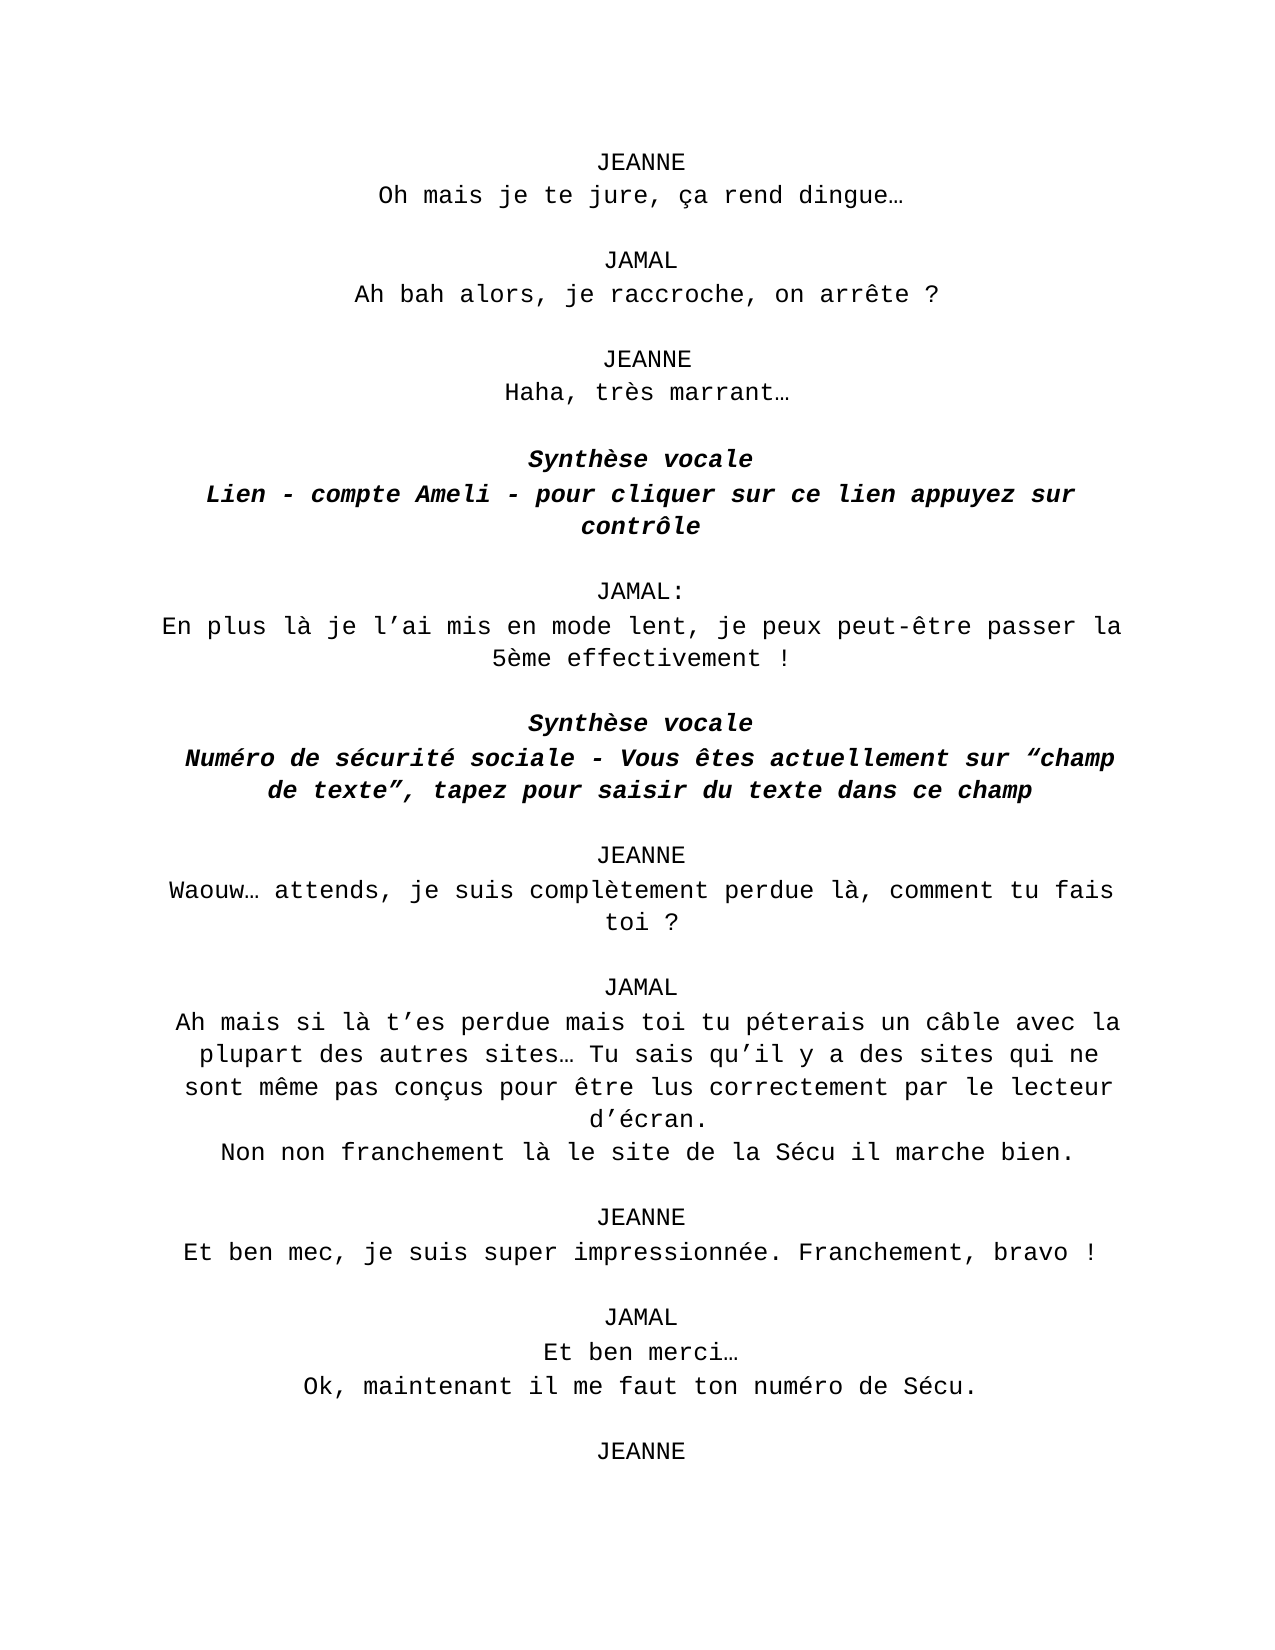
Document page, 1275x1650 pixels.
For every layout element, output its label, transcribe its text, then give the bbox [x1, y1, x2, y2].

text JAMAL [156, 1304, 1125, 1333]
text JAMAL [156, 247, 1125, 276]
text Ah bah alors, je raccroche, on arrête ? [169, 282, 1125, 310]
text Lien - compte Ameli - pour cliquer sur ce lien appuyez sur contrôle [156, 481, 1125, 542]
text JAMAL [156, 975, 1125, 1003]
text Haha, très marrant… [169, 379, 1125, 408]
text JEANNE [156, 150, 1125, 178]
text Waouw… attends, je suis complètement perdue là, comment tu fais toi ? [158, 877, 1125, 938]
text Et ben mec, je suis super impressionnée. Franchement, bravo ! [156, 1239, 1125, 1268]
text Numéro de sécurité sociale - Vous êtes actuellement sur “champ de texte”, tapez pour saisir du texte dans ce champ [175, 745, 1125, 806]
text JEANNE [156, 1204, 1125, 1233]
text Synthèse vocale [156, 447, 1125, 475]
text JAMAL: [156, 579, 1125, 607]
text En plus là je l’ai mis en mode lent, je peux peut-être passer la 5ème effectivement ! [158, 613, 1125, 674]
text Ok, maintenant il me faut ton numéro de Sécu. [156, 1374, 1125, 1402]
text JEANNE [156, 1439, 1125, 1467]
text Non non franchement là le site de la Sécu il marche bien. [171, 1139, 1125, 1168]
text JEANNE [156, 843, 1125, 871]
text JEANNE [169, 347, 1125, 375]
text Et ben merci… [156, 1339, 1125, 1367]
text Oh mais je te jure, ça rend dingue… [156, 182, 1125, 211]
text Ah mais si là t’es perdue mais toi tu péterais un câble avec la plupart des autres sites… Tu sais qu’il y a des sites qui ne sont même pas conçus pour être lus correctement par le lecteur d’écran. [171, 1009, 1125, 1135]
text Synthèse vocale [156, 711, 1125, 739]
